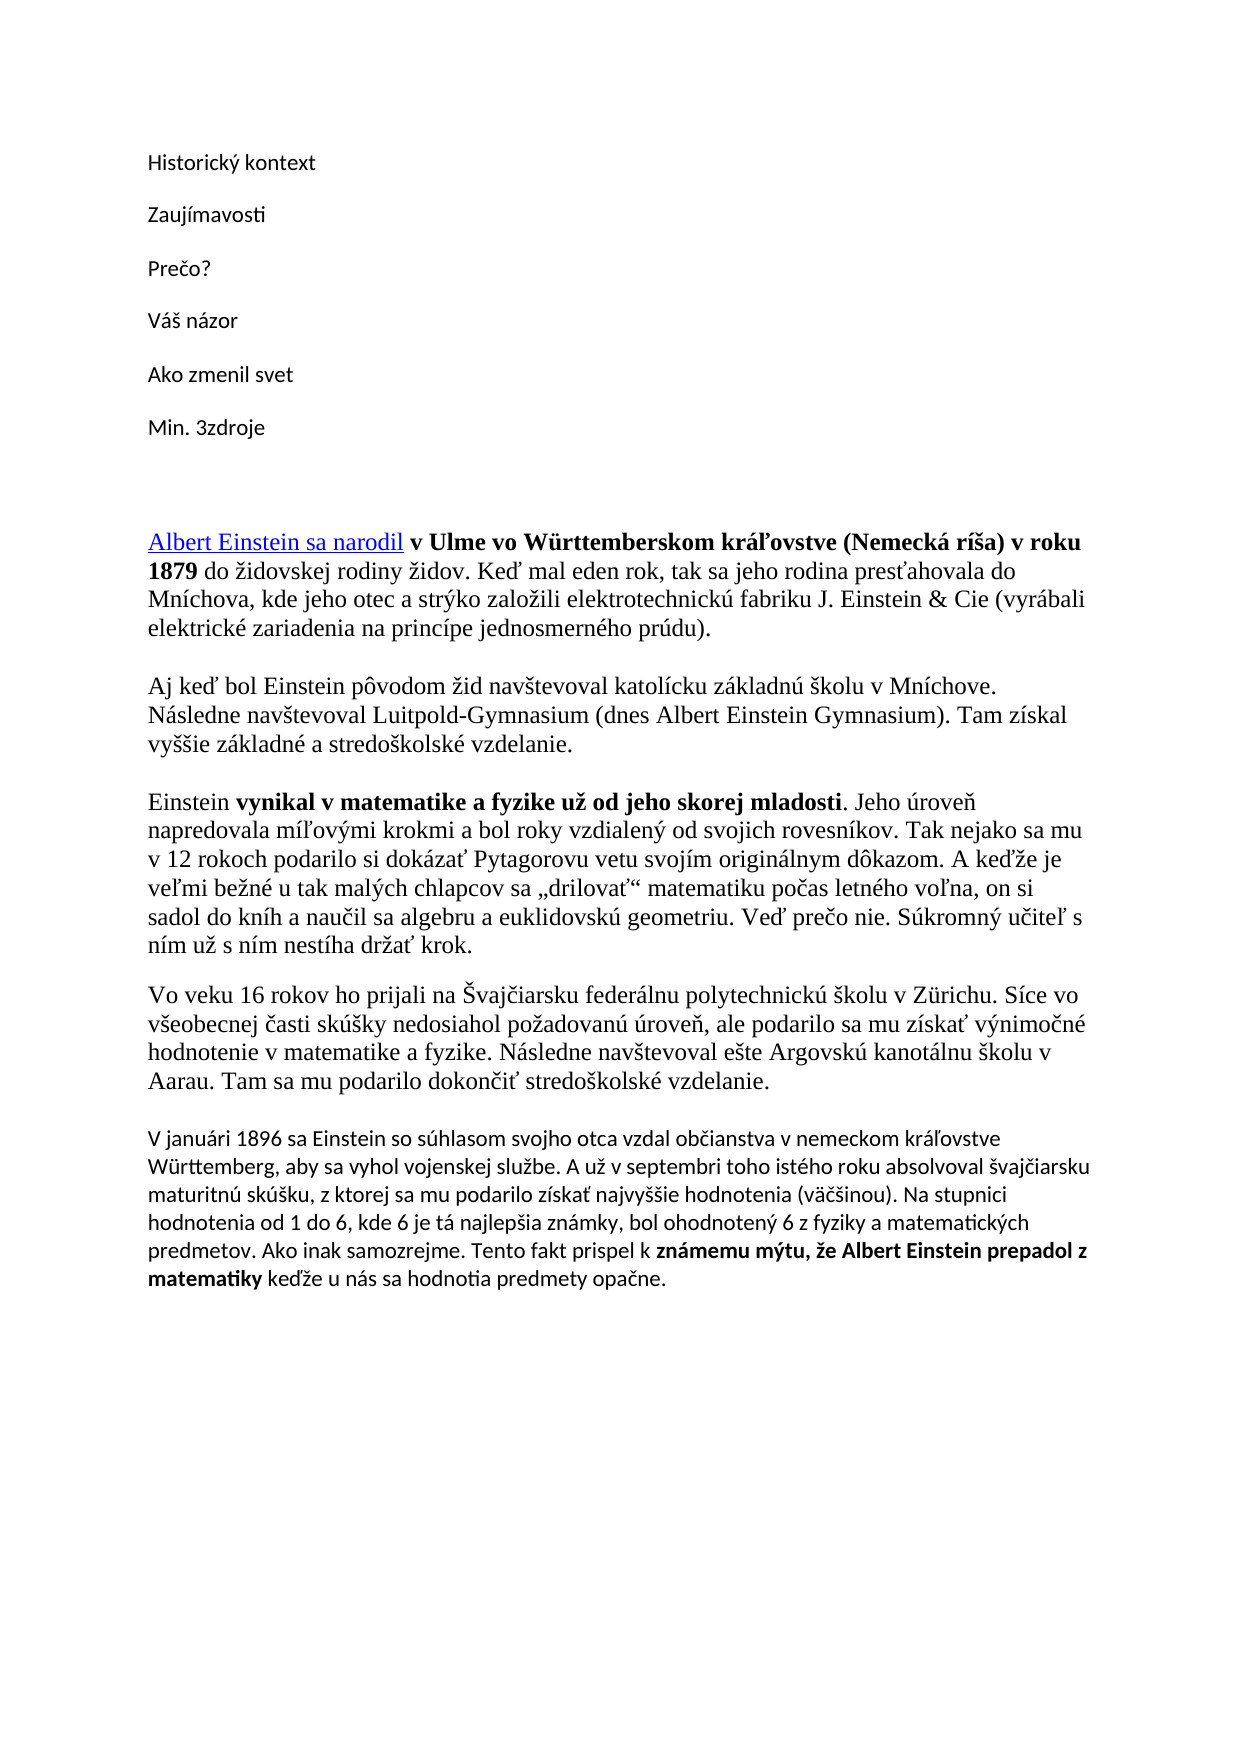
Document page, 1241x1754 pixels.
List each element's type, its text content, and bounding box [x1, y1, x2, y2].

text V januári 1896 sa Einstein so súhlasom svojho otca vzdal občianstva v nemeckom kráľovstve Württemberg, aby sa vyhol vojenskej službe. A už v septembri toho istého roku absolvoval švajčiarsku maturitnú skúšku, z ktorej sa mu podarilo získať najvyššie hodnotenia (väčšinou). Na stupnici hodnotenia od 1 do 6, kde 6 je tá najlepšia známky, bol ohodnotený 6 z fyziky a matematických predmetov. Ako inak samozrejme. Tento fakt prispel k známemu mýtu, že Albert Einstein prepadol z matematiky keďže u nás sa hodnotia predmety opačne. [148, 1124, 1093, 1292]
text Prečo? [148, 254, 1093, 282]
text Vo veku 16 rokov ho prijali na Švajčiarsku federálnu polytechnickú školu v Zürichu. Síce vo všeobecnej časti skúšky nedosiahol požadovanú úroveň, ale podarilo sa mu získať výnimočné hodnotenie v matematike a fyzike. Následne navštevoval ešte Argovskú kanotálnu školu v Aarau. Tam sa mu podarilo dokončiť stredoškolské vzdelanie. [148, 980, 1093, 1095]
text Zaujímavosti [148, 201, 1093, 229]
text Ako zmenil svet [148, 360, 1093, 388]
text Váš názor [148, 307, 1093, 335]
text Aj keď bol Einstein pôvodom žid navštevoval katolícku základnú školu v Mníchove. Následne navštevoval Luitpold-Gymnasium (dnes Albert Einstein Gymnasium). Tam získal vyššie základné a stredoškolské vzdelanie. [148, 671, 1093, 757]
text Einstein vynikal v matematike a fyzike už od jeho skorej mladosti. Jeho úroveň napredovala míľovými krokmi a bol roky vzdialený od svojich rovesníkov. Tak nejako sa mu v 12 rokoch podarilo si dokázať Pytagorovu vetu svojím originálnym dôkazom. A keďže je veľmi bežné u tak malých chlapcov sa „drilovať“ matematiku počas letného voľna, on si sadol do kníh a naučil sa algebru a euklidovskú geometriu. Veď prečo nie. Súkromný učiteľ s ním už s ním nestíha držať krok. [148, 787, 1093, 959]
text Albert Einstein sa narodil v Ulme vo Württemberskom kráľovstve (Nemecká ríša) v roku 1879 do židovskej rodiny židov. Keď mal eden rok, tak sa jeho rodina presťahovala do Mníchova, kde jeho otec a strýko založili elektrotechnickú fabriku J. Einstein & Cie (vyrábali elektrické zariadenia na princípe jednosmerného prúdu). [148, 527, 1093, 642]
text Min. 3zdroje [148, 413, 1093, 441]
text Historický kontext [148, 148, 1093, 176]
